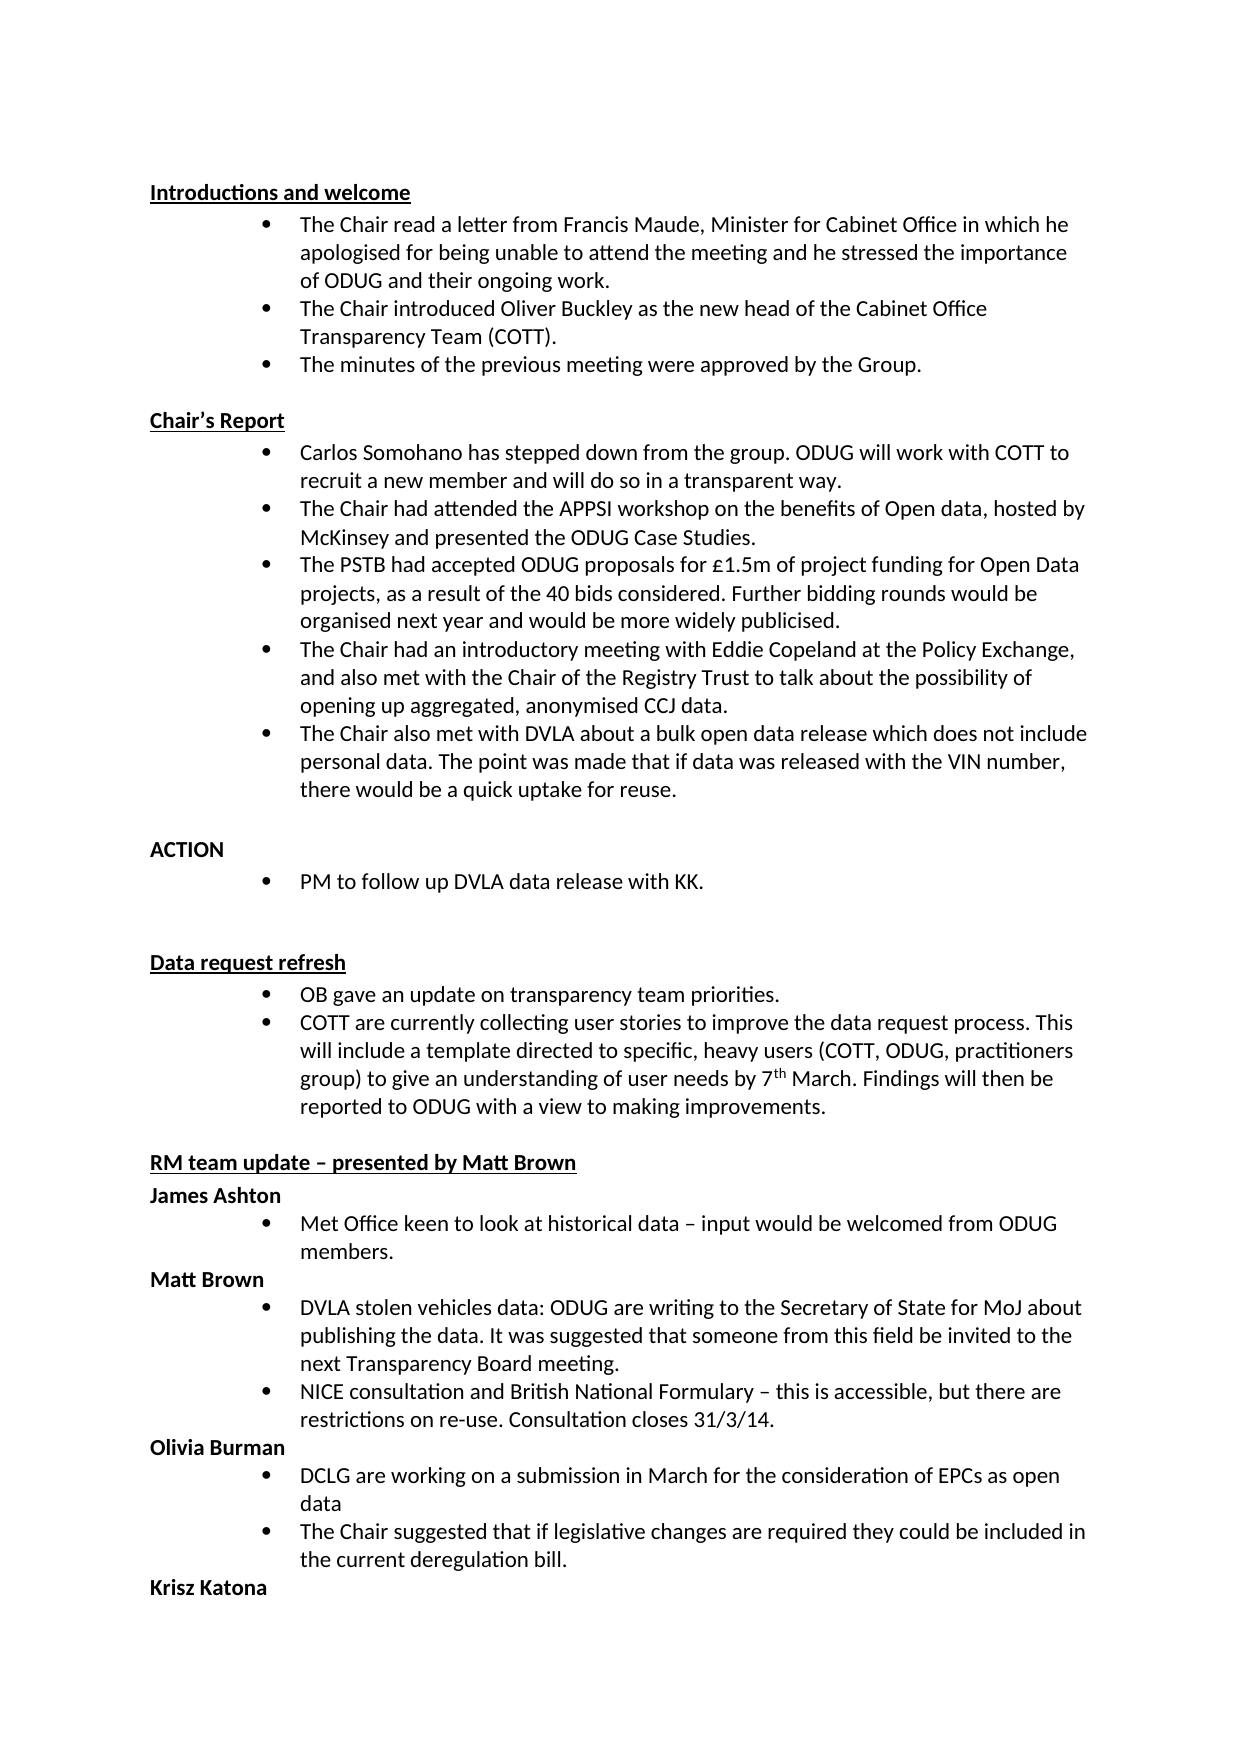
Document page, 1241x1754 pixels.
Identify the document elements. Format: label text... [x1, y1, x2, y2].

list The minutes of the previous meeting were approved by the Group. [262, 350, 1090, 378]
list The Chair had an introductory meeting with Eddie Copeland at the Policy Exchange, and also met with the Chair of the Registry Trust to talk about the possibility of opening up aggregated, anonymised CCJ data. [262, 635, 1090, 719]
list DCLG are working on a submission in March for the consideration of EPCs as open data [262, 1461, 1090, 1517]
text Matt Brown [150, 1265, 1090, 1293]
list The Chair also met with DVLA about a bulk open data release which does not include personal data. The point was made that if data was released with the VIN number, there would be a quick uptake for reuse. [262, 719, 1090, 803]
list COTT are currently collecting user stories to improve the data request process. This will include a template directed to specific, heavy users (COTT, ODUG, practitioners group) to give an understanding of user needs by 7th March. Findings will then be reported to ODUG with a view to making improvements. [262, 1008, 1090, 1121]
list The PSTB had accepted ODUG proposals for £1.5m of project funding for Open Data projects, as a result of the 40 bids considered. Further bidding rounds would be organised next year and would be more widely publicised. [262, 551, 1090, 635]
text Data request refresh [150, 948, 1090, 976]
list Met Office keen to look at historical data – input would be welcomed from ODUG members. [262, 1209, 1090, 1265]
list PM to follow up DVLA data release with KK. [262, 867, 1090, 895]
text James Ashton [150, 1181, 1090, 1209]
text Introductions and welcome [150, 178, 1090, 206]
text RM team update – presented by Matt Brown [150, 1148, 1090, 1177]
list Carlos Somohano has stepped down from the group. ODUG will work with COTT to recruit a new member and will do so in a transparent way. [262, 438, 1090, 494]
list The Chair read a letter from Francis Maude, Minister for Cabinet Office in which he apologised for being unable to attend the meeting and he stressed the importance of ODUG and their ongoing work. [262, 210, 1090, 294]
text Olivia Burman [150, 1433, 1090, 1461]
text Krisz Katona [150, 1573, 1090, 1601]
text Chair’s Report [150, 406, 1090, 434]
text ACTION [150, 835, 1090, 863]
list The Chair had attended the APPSI workshop on the benefits of Open data, hosted by McKinsey and presented the ODUG Case Studies. [262, 494, 1090, 551]
list NICE consultation and British National Formulary – this is accessible, but there are restrictions on re-use. Consultation closes 31/3/14. [262, 1377, 1090, 1433]
list The Chair introduced Oliver Buckley as the new head of the Cabinet Office Transparency Team (COTT). [262, 294, 1090, 350]
list OB gave an update on transparency team priorities. [262, 980, 1090, 1008]
list DVLA stolen vehicles data: ODUG are writing to the Secretary of State for MoJ about publishing the data. It was suggested that someone from this field be invited to the next Transparency Board meeting. [262, 1293, 1090, 1377]
list The Chair suggested that if legislative changes are required they could be included in the current deregulation bill. [262, 1517, 1090, 1573]
